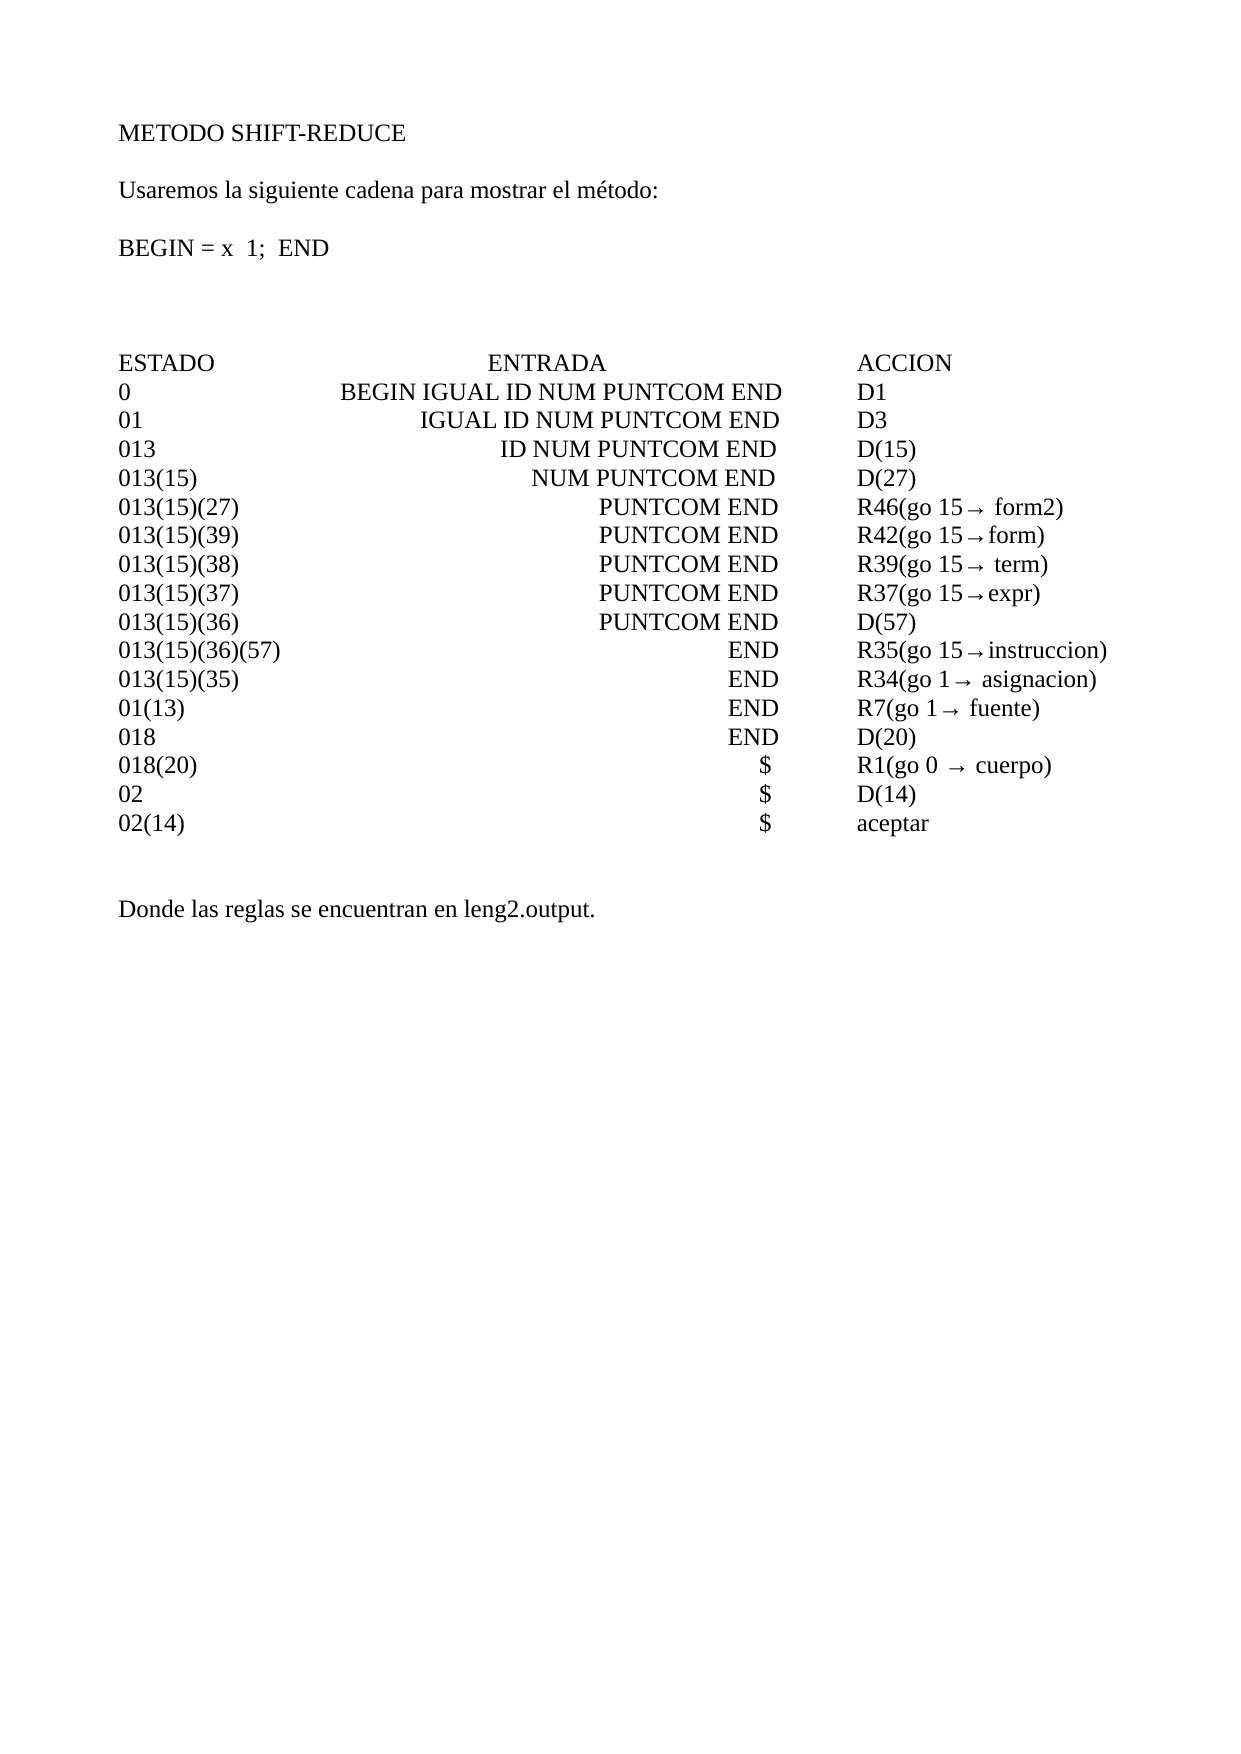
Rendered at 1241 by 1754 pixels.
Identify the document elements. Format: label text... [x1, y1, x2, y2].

text 013(15)(37) PUNTCOM END R37(go 15→expr) [118, 578, 1122, 607]
text 013(15)(38) PUNTCOM END R39(go 15→ term) [118, 549, 1122, 578]
text 013(15)(36)(57) END R35(go 15→instruccion) [118, 636, 1122, 664]
text 013(15)(39) PUNTCOM END R42(go 15→form) [118, 521, 1122, 549]
text 02(14) $ aceptar [118, 808, 1122, 837]
text 018(20) $ R1(go 0 → cuerpo) [118, 751, 1122, 779]
text 013(15)(27) PUNTCOM END R46(go 15→ form2) [118, 492, 1122, 521]
text 01 IGUAL ID NUM PUNTCOM END D3 [118, 406, 1122, 434]
text 013(15) NUM PUNTCOM END D(27) [118, 463, 1122, 492]
text 018 END D(20) [118, 722, 1122, 751]
text 013 ID NUM PUNTCOM END D(15) [118, 434, 1122, 463]
text 0 BEGIN IGUAL ID NUM PUNTCOM END D1 [118, 377, 1122, 406]
text Usaremos la siguiente cadena para mostrar el método: [118, 176, 1122, 204]
text 01(13) END R7(go 1→ fuente) [118, 693, 1122, 722]
text 02 $ D(14) [118, 779, 1122, 808]
text 013(15)(36) PUNTCOM END D(57) [118, 607, 1122, 636]
text METODO SHIFT-REDUCE [118, 118, 1122, 147]
text BEGIN = x 1; END [118, 233, 1122, 262]
text 013(15)(35) END R34(go 1→ asignacion) [118, 664, 1122, 693]
text Donde las reglas se encuentran en leng2.output. [118, 894, 1122, 923]
text ESTADO ENTRADA ACCION [118, 348, 1122, 377]
